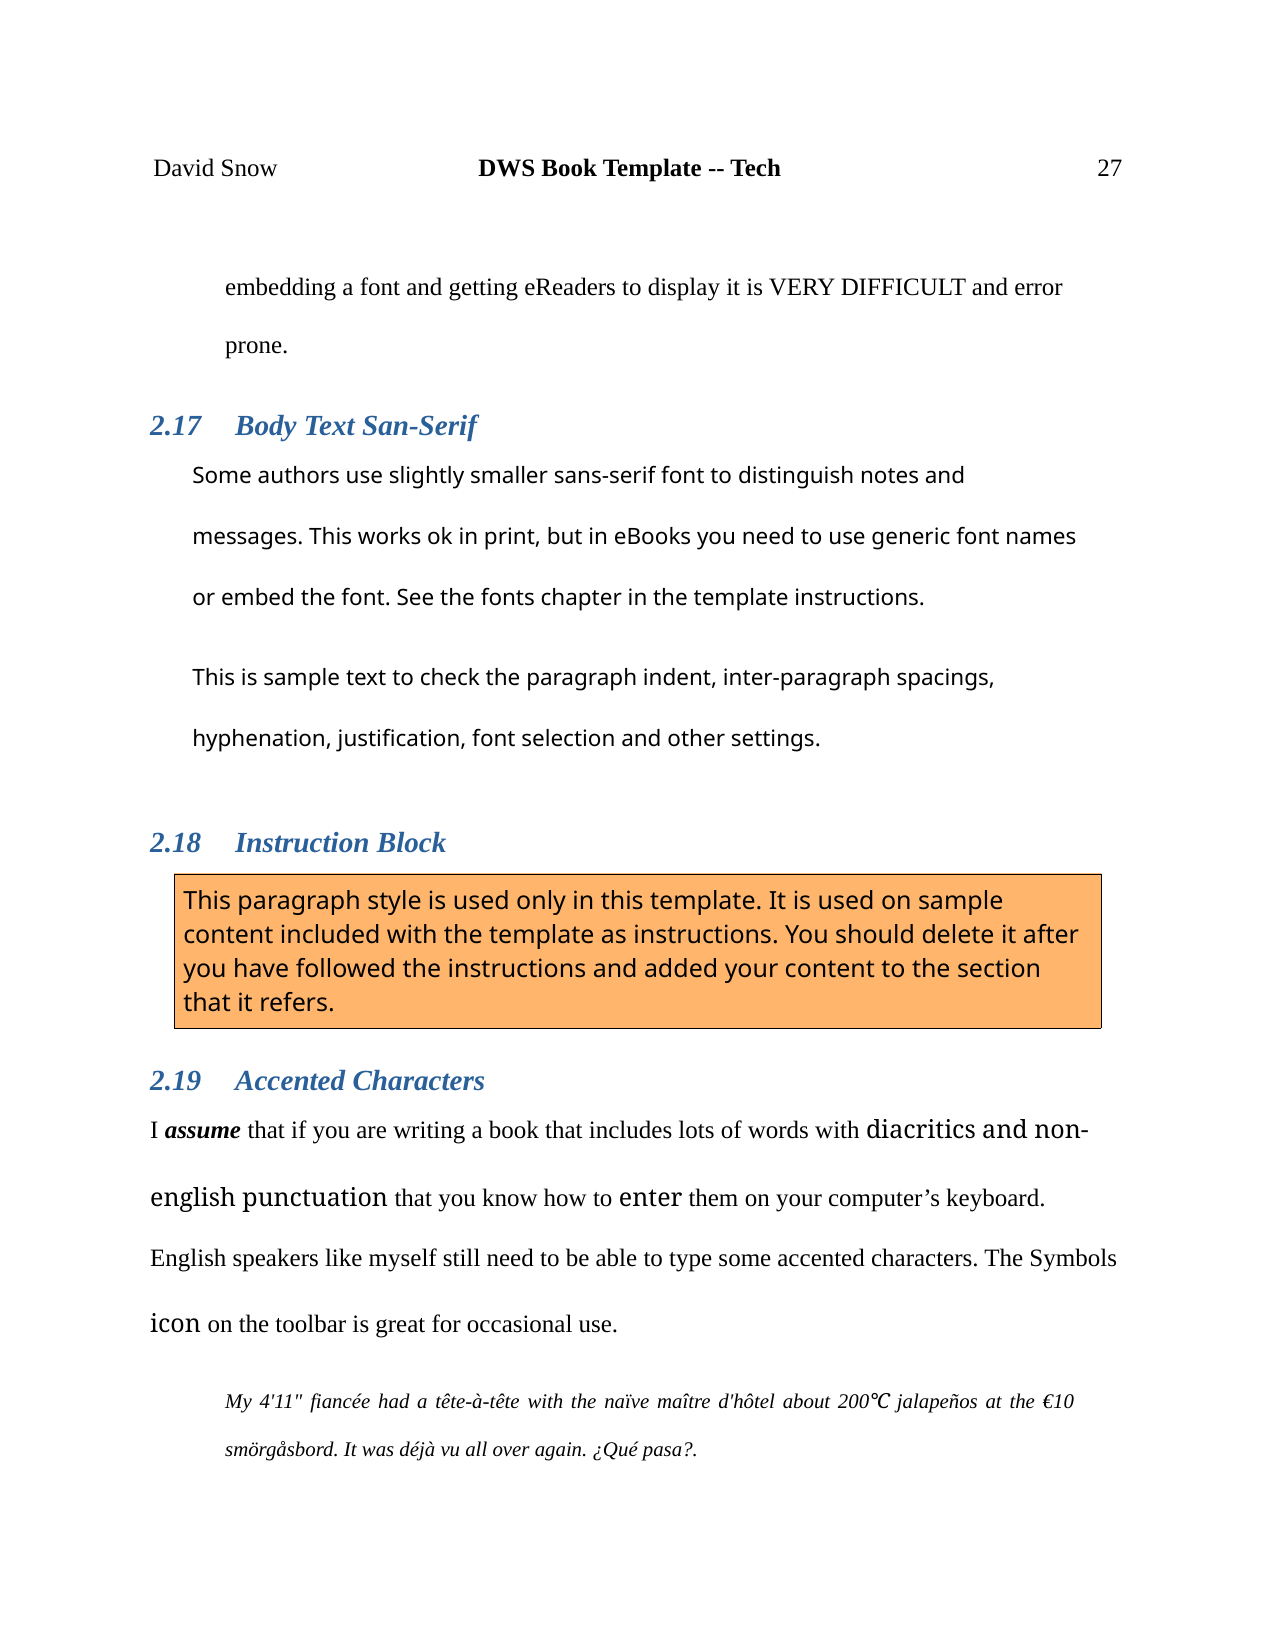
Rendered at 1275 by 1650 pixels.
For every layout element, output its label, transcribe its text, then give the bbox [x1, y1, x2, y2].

subtitle Instruction Block [150, 825, 1125, 859]
list embedding a font and getting eReaders to display it is VERY DIFFICULT and error prone. [187, 272, 1125, 358]
text I assume that if you are writing a book that includes lots of words with diacritics and non-english punctuation that you know how to enter them on your computer’s keyboard. English speakers like myself still need to be able to type some accented characters. The Symbols icon on the toolbar is great for occasional use. [150, 1112, 1125, 1339]
subtitle Accented Characters [150, 1063, 1125, 1097]
subtitle Body Text San-Serif [150, 408, 1125, 441]
text My 4ʹ11ʺ fiancée had a tête-à-tête with the naïve maître d'hôtel about 200℃ jalapeños at the €10 smörgåsbord. It was déjà vu all over again. ¿Qué pasa?. [225, 1389, 1077, 1461]
text Some authors use slightly smaller sans-serif font to distinguish notes and messages. This works ok in print, but in eBooks you need to use generic font names or embed the font. See the fonts chapter in the template instructions. [189, 456, 1086, 612]
text This is sample text to check the paragraph indent, inter-paragraph spacings, hyphenation, justification, font selection and other settings. [189, 658, 1086, 756]
text This paragraph style is used only in this template. It is used on sample content included with the template as instructions. You should delete it after you have followed the instructions and added your content to the section that it refers. [175, 875, 1101, 1028]
